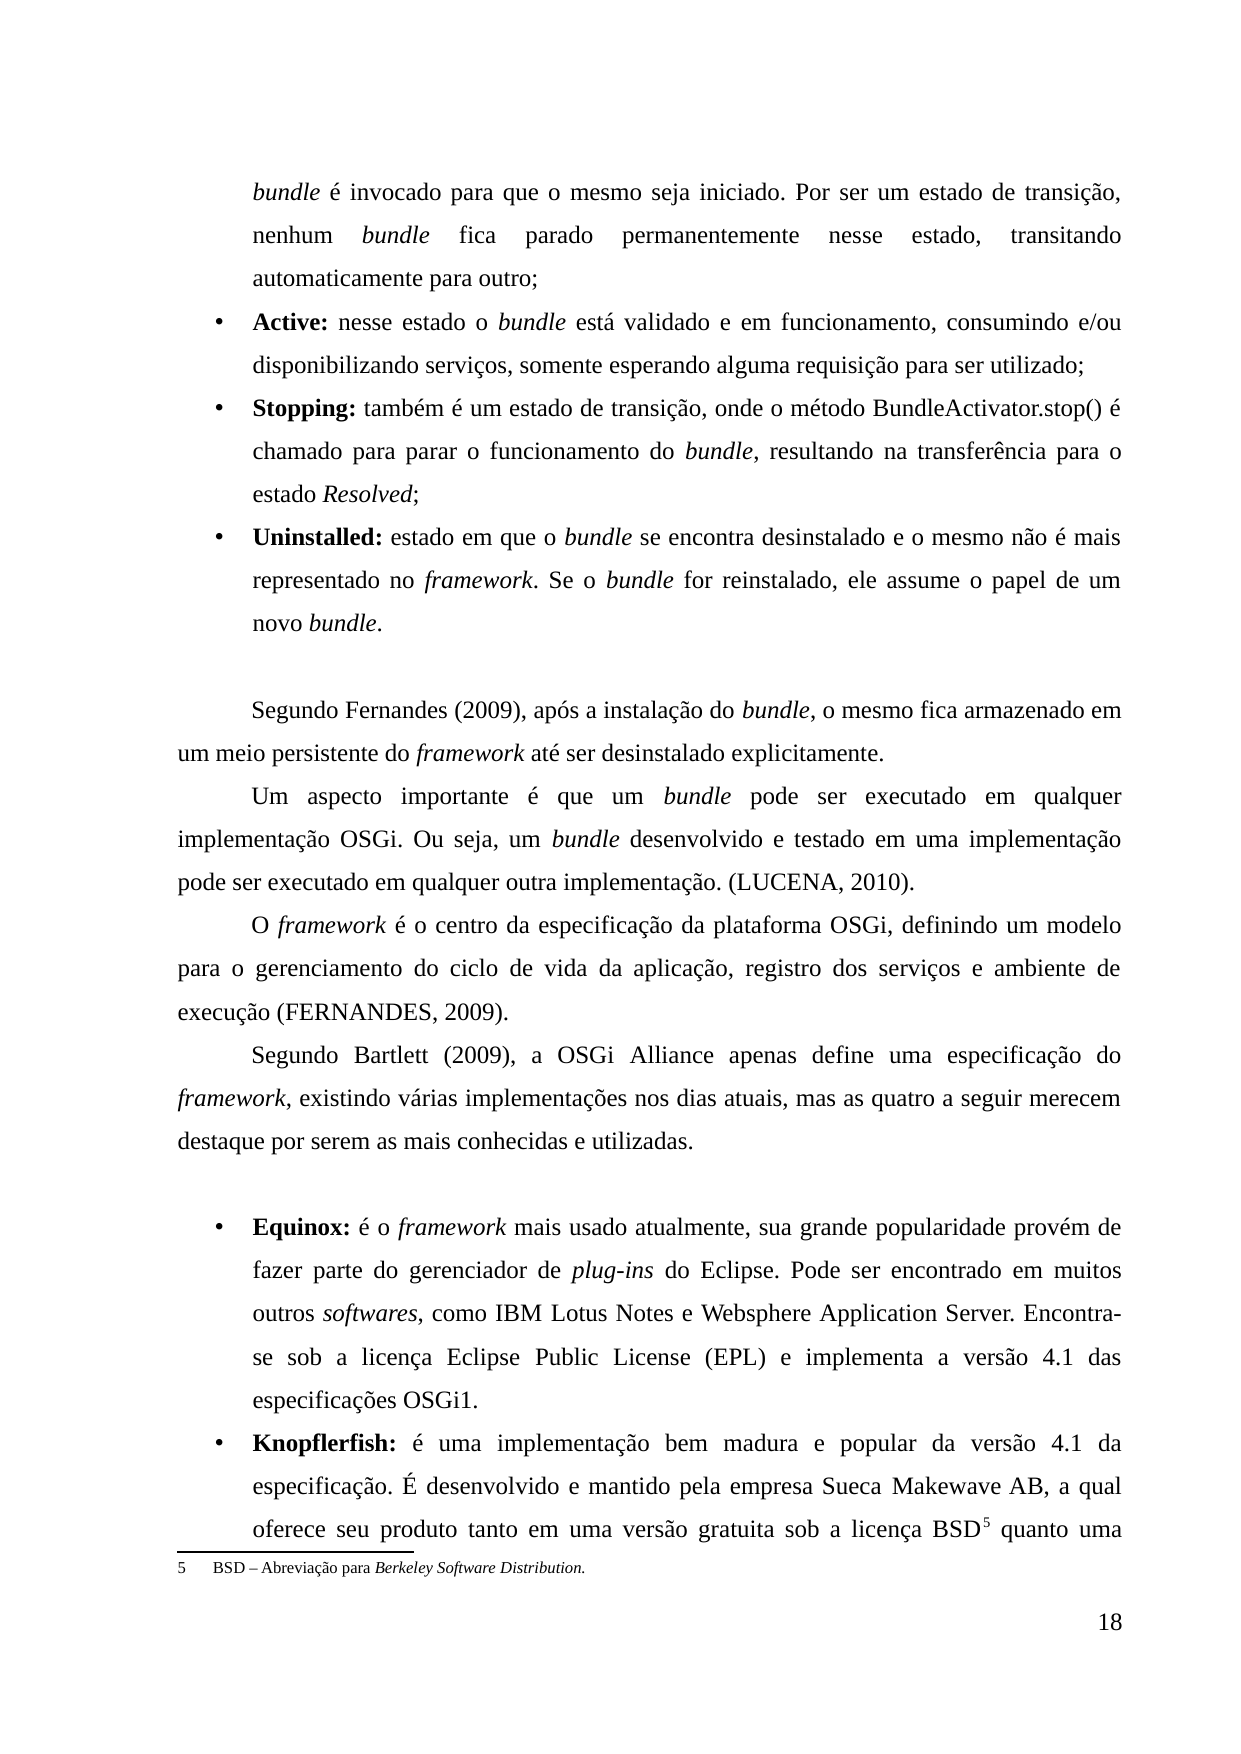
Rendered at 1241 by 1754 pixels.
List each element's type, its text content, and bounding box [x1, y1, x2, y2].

list BSD – Abreviação para Berkeley Software Distribution. [177, 1558, 1122, 1577]
list bundle é invocado para que o mesmo seja iniciado. Por ser um estado de transição, nenhum bundle fica parado permanentemente nesse estado, transitando automaticamente para outro; [215, 177, 1122, 292]
list Stopping: também é um estado de transição, onde o método BundleActivator.stop() é chamado para parar o funcionamento do bundle, resultando na transferência para o estado Resolved; [215, 393, 1122, 508]
text Um aspecto importante é que um bundle pode ser executado em qualquer implementação OSGi. Ou seja, um bundle desenvolvido e testado em uma implementação pode ser executado em qualquer outra implementação. (LUCENA, 2010). [177, 781, 1122, 896]
list Knopflerfish: é uma implementação bem madura e popular da versão 4.1 da especificação. É desenvolvido e mantido pela empresa Sueca Makewave AB, a qual oferece seu produto tanto em uma versão gratuita sob a licença BSD quanto uma versão comercial com suporte oferecido pela empresa. [215, 1428, 1122, 1543]
text Segundo Bartlett (2009), a OSGi Alliance apenas define uma especificação do framework, existindo várias implementações nos dias atuais, mas as quatro a seguir merecem destaque por serem as mais conhecidas e utilizadas. [177, 1040, 1122, 1155]
list Equinox: é o framework mais usado atualmente, sua grande popularidade provém de fazer parte do gerenciador de plug-ins do Eclipse. Pode ser encontrado em muitos outros softwares, como IBM Lotus Notes e Websphere Application Server. Encontra-se sob a licença Eclipse Public License (EPL) e implementa a versão 4.1 das especificações OSGi1. [215, 1212, 1122, 1413]
text O framework é o centro da especificação da plataforma OSGi, definindo um modelo para o gerenciamento do ciclo de vida da aplicação, registro dos serviços e ambiente de execução (FERNANDES, 2009). [177, 910, 1122, 1025]
text Segundo Fernandes (2009), após a instalação do bundle, o mesmo fica armazenado em um meio persistente do framework até ser desinstalado explicitamente. [177, 695, 1122, 767]
list Uninstalled: estado em que o bundle se encontra desinstalado e o mesmo não é mais representado no framework. Se o bundle for reinstalado, ele assume o papel de um novo bundle. [215, 522, 1122, 637]
list Active: nesse estado o bundle está validado e em funcionamento, consumindo e/ou disponibilizando serviços, somente esperando alguma requisição para ser utilizado; [215, 307, 1122, 378]
